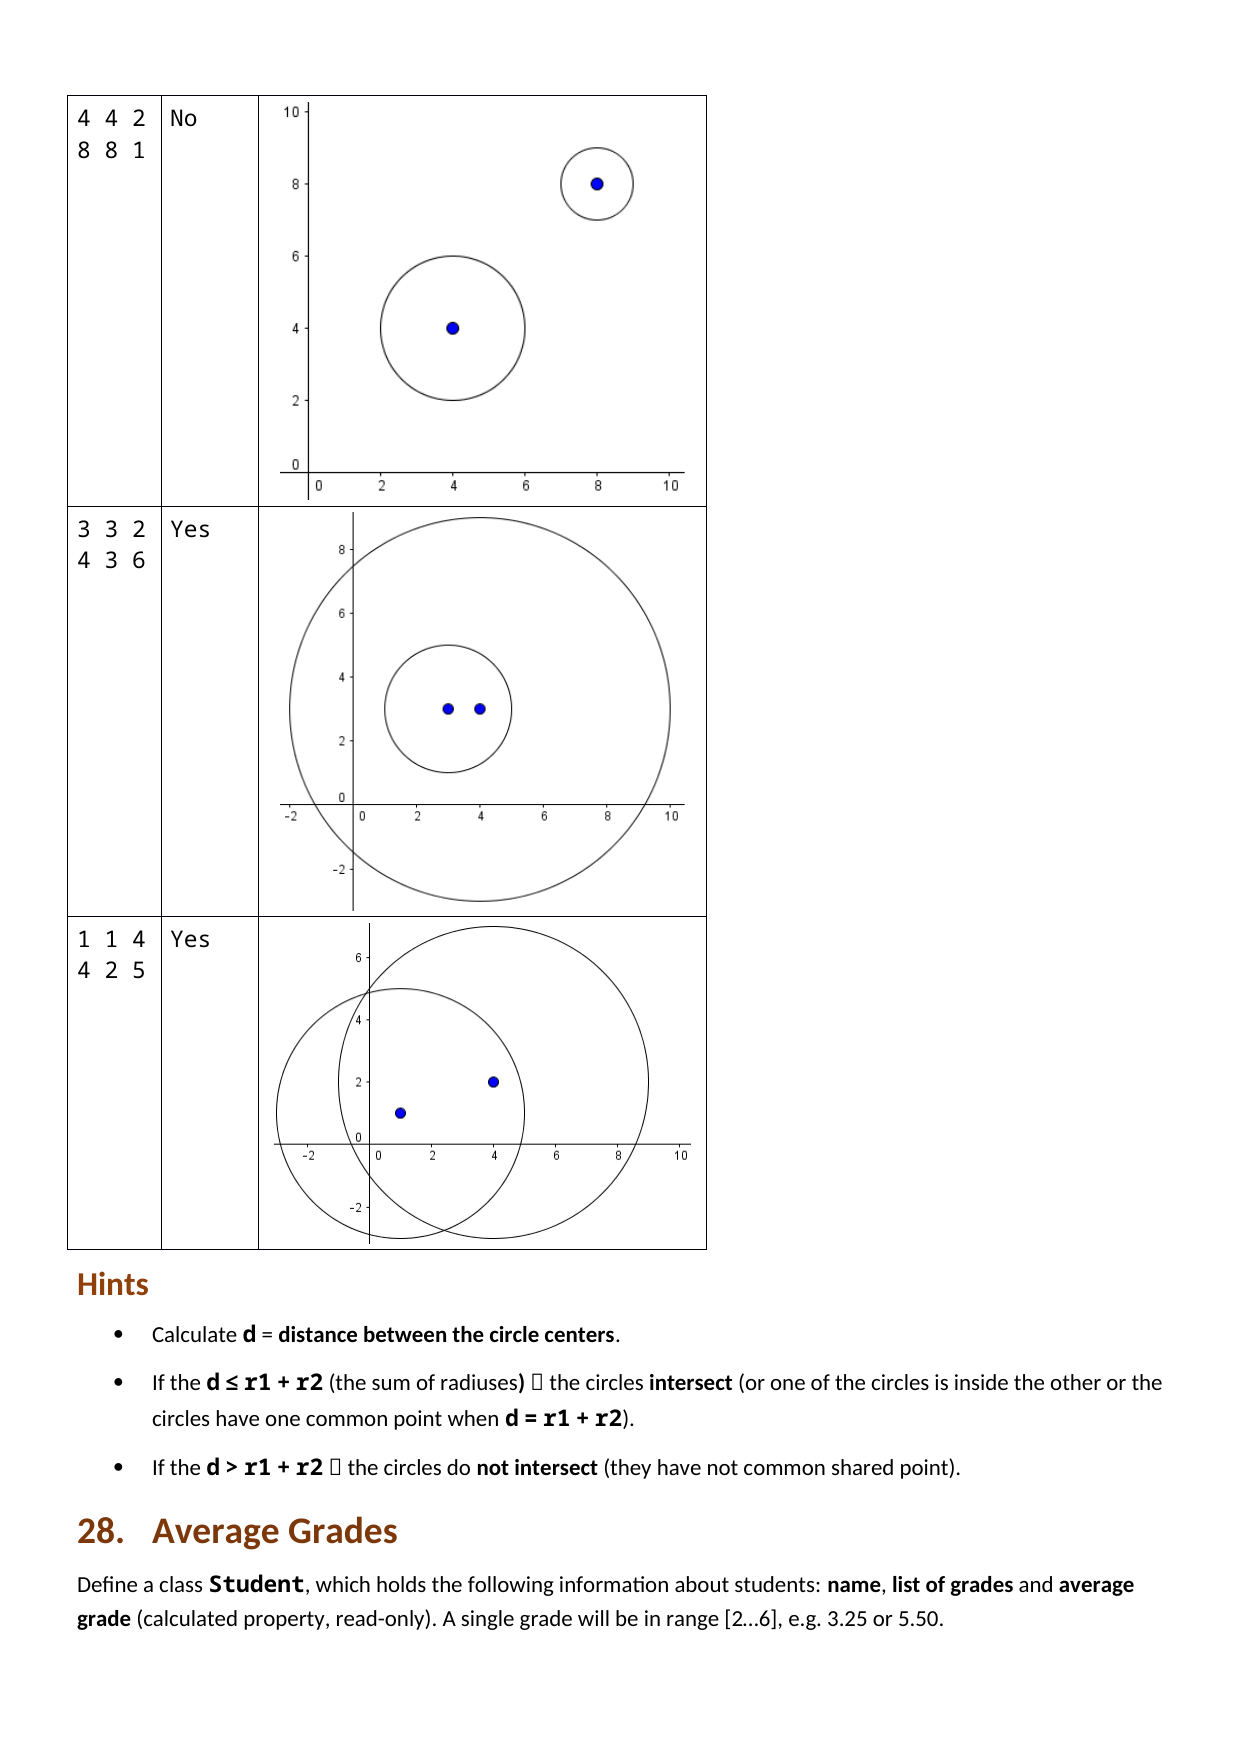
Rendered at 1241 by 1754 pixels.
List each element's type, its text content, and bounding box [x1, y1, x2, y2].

text Define a class Student, which holds the following information about students: name, list of grades and average grade (calculated property, read-only). A single grade will be in range [2…6], e.g. 3.25 or 5.50. [77, 1568, 1163, 1632]
table_cell No [162, 96, 258, 506]
table_cell [259, 96, 706, 506]
table_cell 4 4 2 8 8 1 [68, 96, 161, 506]
picture [280, 512, 685, 911]
list If the d ≤ r1 + r2 (the sum of radiuses)  the circles intersect (or one of the circles is inside the other or the circles have one common point when d = r1 + r2). [114, 1366, 1163, 1433]
table_cell [259, 507, 706, 916]
subtitle Average Grades [77, 1507, 1163, 1553]
list If the d > r1 + r2  the circles do not intersect (they have not common shared point). [114, 1451, 1163, 1482]
table_cell [259, 917, 706, 1249]
table_cell 3 3 2 4 3 6 [68, 507, 161, 916]
picture [273, 923, 691, 1244]
table_cell Yes [162, 917, 258, 1249]
subtitle Hints [77, 1263, 1163, 1303]
picture [280, 102, 685, 500]
list Calculate d = distance between the circle centers. [114, 1318, 1163, 1349]
table_cell Yes [162, 507, 258, 916]
table_cell 1 1 4 4 2 5 [68, 917, 161, 1249]
